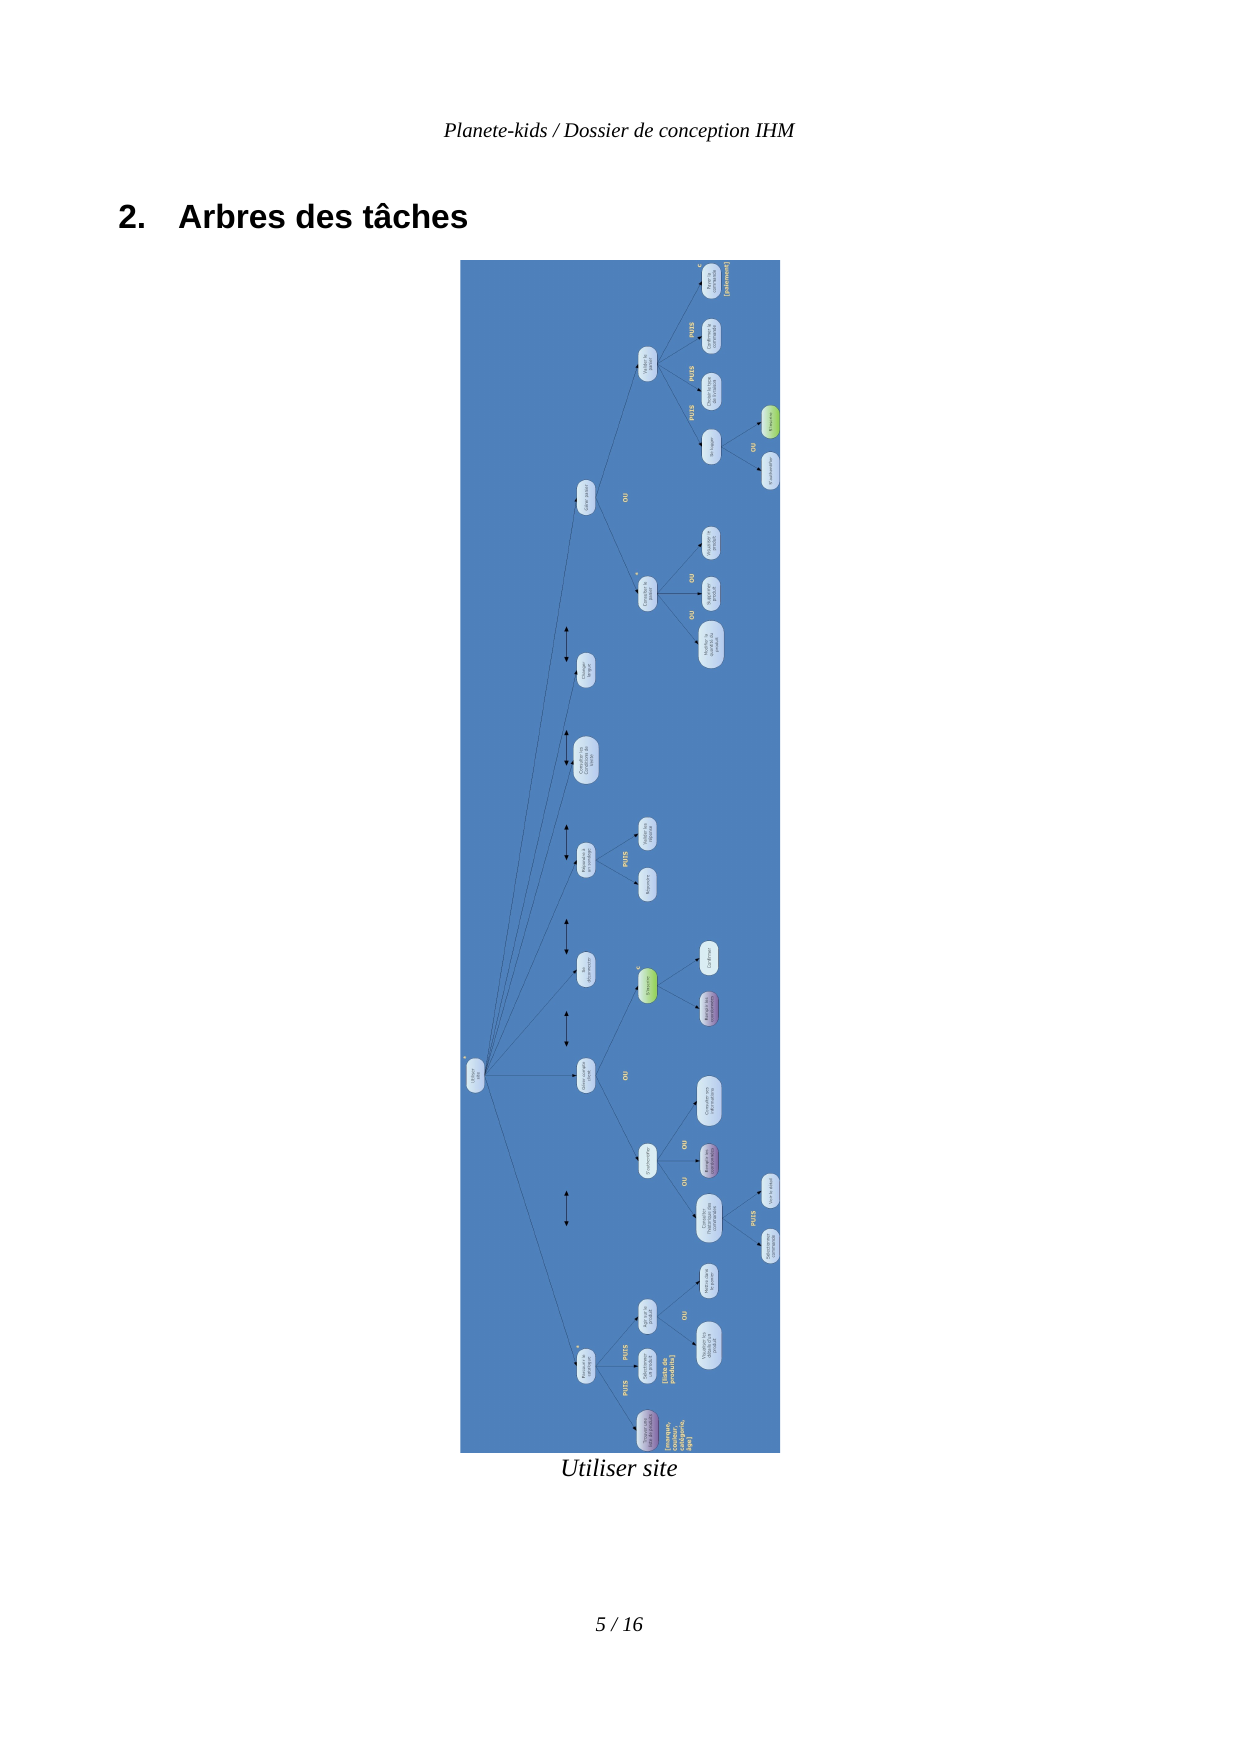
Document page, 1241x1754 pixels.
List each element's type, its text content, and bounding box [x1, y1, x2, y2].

subtitle Arbres des tâches [118, 197, 1122, 235]
text Utiliser site [460, 1453, 780, 1481]
picture [460, 260, 781, 1453]
